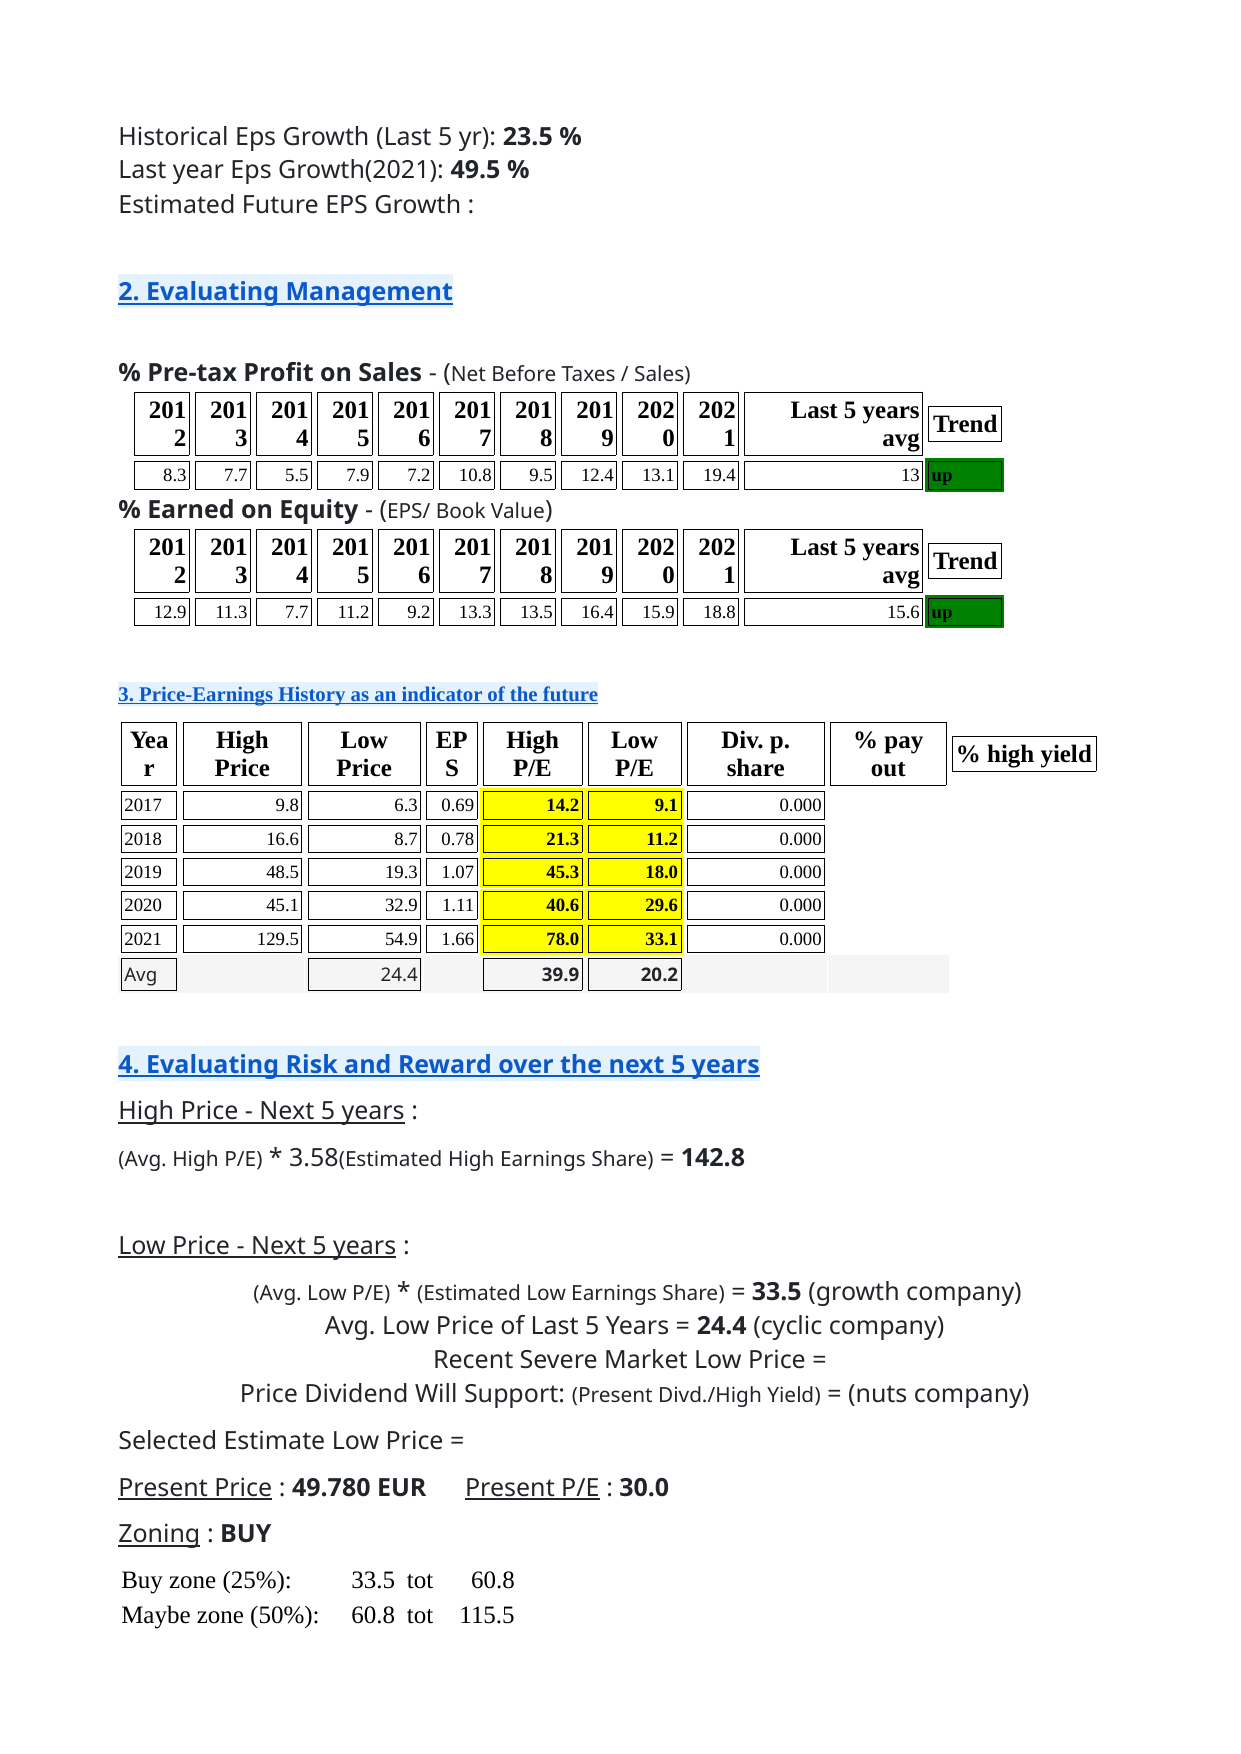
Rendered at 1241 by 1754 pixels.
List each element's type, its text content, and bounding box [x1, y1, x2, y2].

table_cell [949, 889, 1099, 922]
table_header 2018 [497, 389, 558, 458]
table_cell 32.9 [305, 889, 423, 922]
table_cell 2018 [118, 822, 179, 855]
table_header 2015 [314, 389, 375, 458]
table_cell 54.9 [305, 922, 423, 955]
table_header Div. p. share [684, 719, 827, 788]
table_cell 78.0 [480, 922, 585, 955]
table_header 2018 [497, 526, 558, 595]
table_cell 10.8 [436, 458, 497, 492]
table_cell 19.4 [680, 458, 741, 492]
text Selected Estimate Low Price = [118, 1423, 1122, 1457]
table_cell 7.9 [314, 458, 375, 492]
table_header 2020 [619, 526, 680, 595]
table_cell 11.2 [314, 595, 375, 628]
table_header Trend [925, 526, 1004, 595]
table_cell 5.5 [253, 458, 314, 492]
table_header 2014 [253, 526, 314, 595]
table_cell 1.11 [424, 889, 480, 922]
table_cell 11.3 [192, 595, 253, 628]
table_cell 15.9 [619, 595, 680, 628]
table_cell 8.3 [131, 458, 192, 492]
table_cell 14.2 [480, 788, 585, 822]
table_cell 24.4 [305, 955, 423, 993]
table_cell 11.2 [585, 822, 684, 855]
table_header 2020 [619, 389, 680, 458]
table_cell up [925, 458, 1004, 492]
table_cell [118, 458, 131, 492]
table_cell [949, 855, 1099, 888]
text Historical Eps Growth (Last 5 yr): 23.5 % Last year Eps Growth(2021): 49.5 % Estimated Future EPS Growth : [118, 118, 1122, 220]
text Low Price - Next 5 years : [118, 1227, 1122, 1261]
table_header [118, 389, 131, 458]
table_header Last 5 years avg [741, 526, 925, 595]
table_cell 18.8 [680, 595, 741, 628]
table_header Low P/E [585, 719, 684, 788]
table_cell tot [398, 1597, 447, 1632]
table_cell 6.3 [305, 788, 423, 822]
table_cell 0.000 [684, 922, 827, 955]
table_cell 7.2 [375, 458, 436, 492]
table_cell 18.0 [585, 855, 684, 888]
table_cell Avg [118, 955, 179, 993]
table_cell 19.3 [305, 855, 423, 888]
table_cell 13.5 [497, 595, 558, 628]
table_header 2015 [314, 526, 375, 595]
table_header Year [118, 719, 179, 788]
table_cell 13.3 [436, 595, 497, 628]
subtitle 3. Price-Earnings History as an indicator of the future [118, 682, 1122, 706]
table_cell 45.1 [180, 889, 304, 922]
table_cell 16.6 [180, 822, 304, 855]
text % Earned on Equity - (EPS/ Book Value) [118, 492, 1122, 526]
table_cell [949, 822, 1099, 855]
text % Pre-tax Profit on Sales - (Net Before Taxes / Sales) [118, 321, 1122, 389]
table_cell 0.000 [684, 822, 827, 855]
table_cell [949, 955, 1099, 993]
table_cell 9.2 [375, 595, 436, 628]
table_cell 13.1 [619, 458, 680, 492]
table_cell 16.4 [558, 595, 619, 628]
table_header tot [398, 1563, 447, 1597]
table_cell 0.000 [684, 889, 827, 922]
table_cell 7.7 [192, 458, 253, 492]
table_cell 45.3 [480, 855, 585, 888]
table_cell [180, 955, 304, 993]
table_cell 1.66 [424, 922, 480, 955]
table_header 2016 [375, 389, 436, 458]
table_cell [424, 955, 480, 993]
table_cell 9.8 [180, 788, 304, 822]
table_cell 129.5 [180, 922, 304, 955]
table_header Trend [925, 389, 1004, 458]
table_cell 115.5 [447, 1597, 517, 1632]
table_header % pay out [828, 719, 949, 788]
table_cell [949, 788, 1099, 822]
table_cell Maybe zone (50%): [118, 1597, 331, 1632]
subtitle 4. Evaluating Risk and Reward over the next 5 years [118, 1046, 1122, 1081]
table_cell 60.8 [331, 1597, 397, 1632]
table_header 2017 [436, 389, 497, 458]
table_cell 12.4 [558, 458, 619, 492]
table_header Buy zone (25%): [118, 1563, 331, 1597]
subtitle 2. Evaluating Management [118, 274, 1122, 308]
table_cell 39.9 [480, 955, 585, 993]
table_cell [828, 822, 949, 855]
table_cell 0.000 [684, 855, 827, 888]
table_header Low Price [305, 719, 423, 788]
table_cell 0.000 [684, 788, 827, 822]
table_cell 40.6 [480, 889, 585, 922]
text a (Avg. Low P/E) * (Estimated Low Earnings Share) = 33.5 (growth company) b Avg. Low Price of Last 5 Years = 24.4 (cyclic company) c Recent Severe Market Low Price = d Price Dividend Will Support: (Present Divd./High Yield) = (nuts company) [118, 1274, 1122, 1410]
table_cell 12.9 [131, 595, 192, 628]
table_header [118, 526, 131, 595]
table_header High P/E [480, 719, 585, 788]
table_cell [684, 955, 827, 993]
table_header % high yield [949, 719, 1099, 788]
table_cell 2020 [118, 889, 179, 922]
table_header EPS [424, 719, 480, 788]
table_cell 15.6 [741, 595, 925, 628]
text High Price - Next 5 years : [118, 1093, 1122, 1127]
table_cell up [925, 595, 1004, 628]
table_header 2012 [131, 389, 192, 458]
table_header 2012 [131, 526, 192, 595]
text (Avg. High P/E) * 3.58(Estimated High Earnings Share) = 142.8 [118, 1139, 1122, 1174]
table_cell [828, 855, 949, 888]
table_header 33.5 [331, 1563, 397, 1597]
table_cell 8.7 [305, 822, 423, 855]
table_cell 0.69 [424, 788, 480, 822]
table_cell 2019 [118, 855, 179, 888]
table_header 60.8 [447, 1563, 517, 1597]
table_header 2019 [558, 389, 619, 458]
table_cell 33.1 [585, 922, 684, 955]
table_header High Price [180, 719, 304, 788]
table_header 2013 [192, 389, 253, 458]
table_header 2014 [253, 389, 314, 458]
table_header 2013 [192, 526, 253, 595]
table_cell [118, 595, 131, 628]
table_cell 9.5 [497, 458, 558, 492]
table_cell 13 [741, 458, 925, 492]
table_cell 21.3 [480, 822, 585, 855]
table_header 2016 [375, 526, 436, 595]
table_cell [949, 922, 1099, 955]
table_cell [828, 788, 949, 822]
table_header 2019 [558, 526, 619, 595]
table_header 2017 [436, 526, 497, 595]
table_cell 1.07 [424, 855, 480, 888]
table_cell 0.78 [424, 822, 480, 855]
table_cell 7.7 [253, 595, 314, 628]
table_cell [828, 889, 949, 922]
table_cell 9.1 [585, 788, 684, 822]
text Zoning : BUY [118, 1516, 1122, 1550]
table_cell 2017 [118, 788, 179, 822]
table_header Last 5 years avg [741, 389, 925, 458]
table_header 2021 [680, 526, 741, 595]
table_cell 20.2 [585, 955, 684, 993]
text Present Price : 49.780 EUR Present P/E : 30.0 [118, 1469, 1122, 1503]
table_cell [828, 955, 949, 993]
table_cell 29.6 [585, 889, 684, 922]
table_cell 2021 [118, 922, 179, 955]
table_cell 48.5 [180, 855, 304, 888]
table_header 2021 [680, 389, 741, 458]
table_cell [828, 922, 949, 955]
